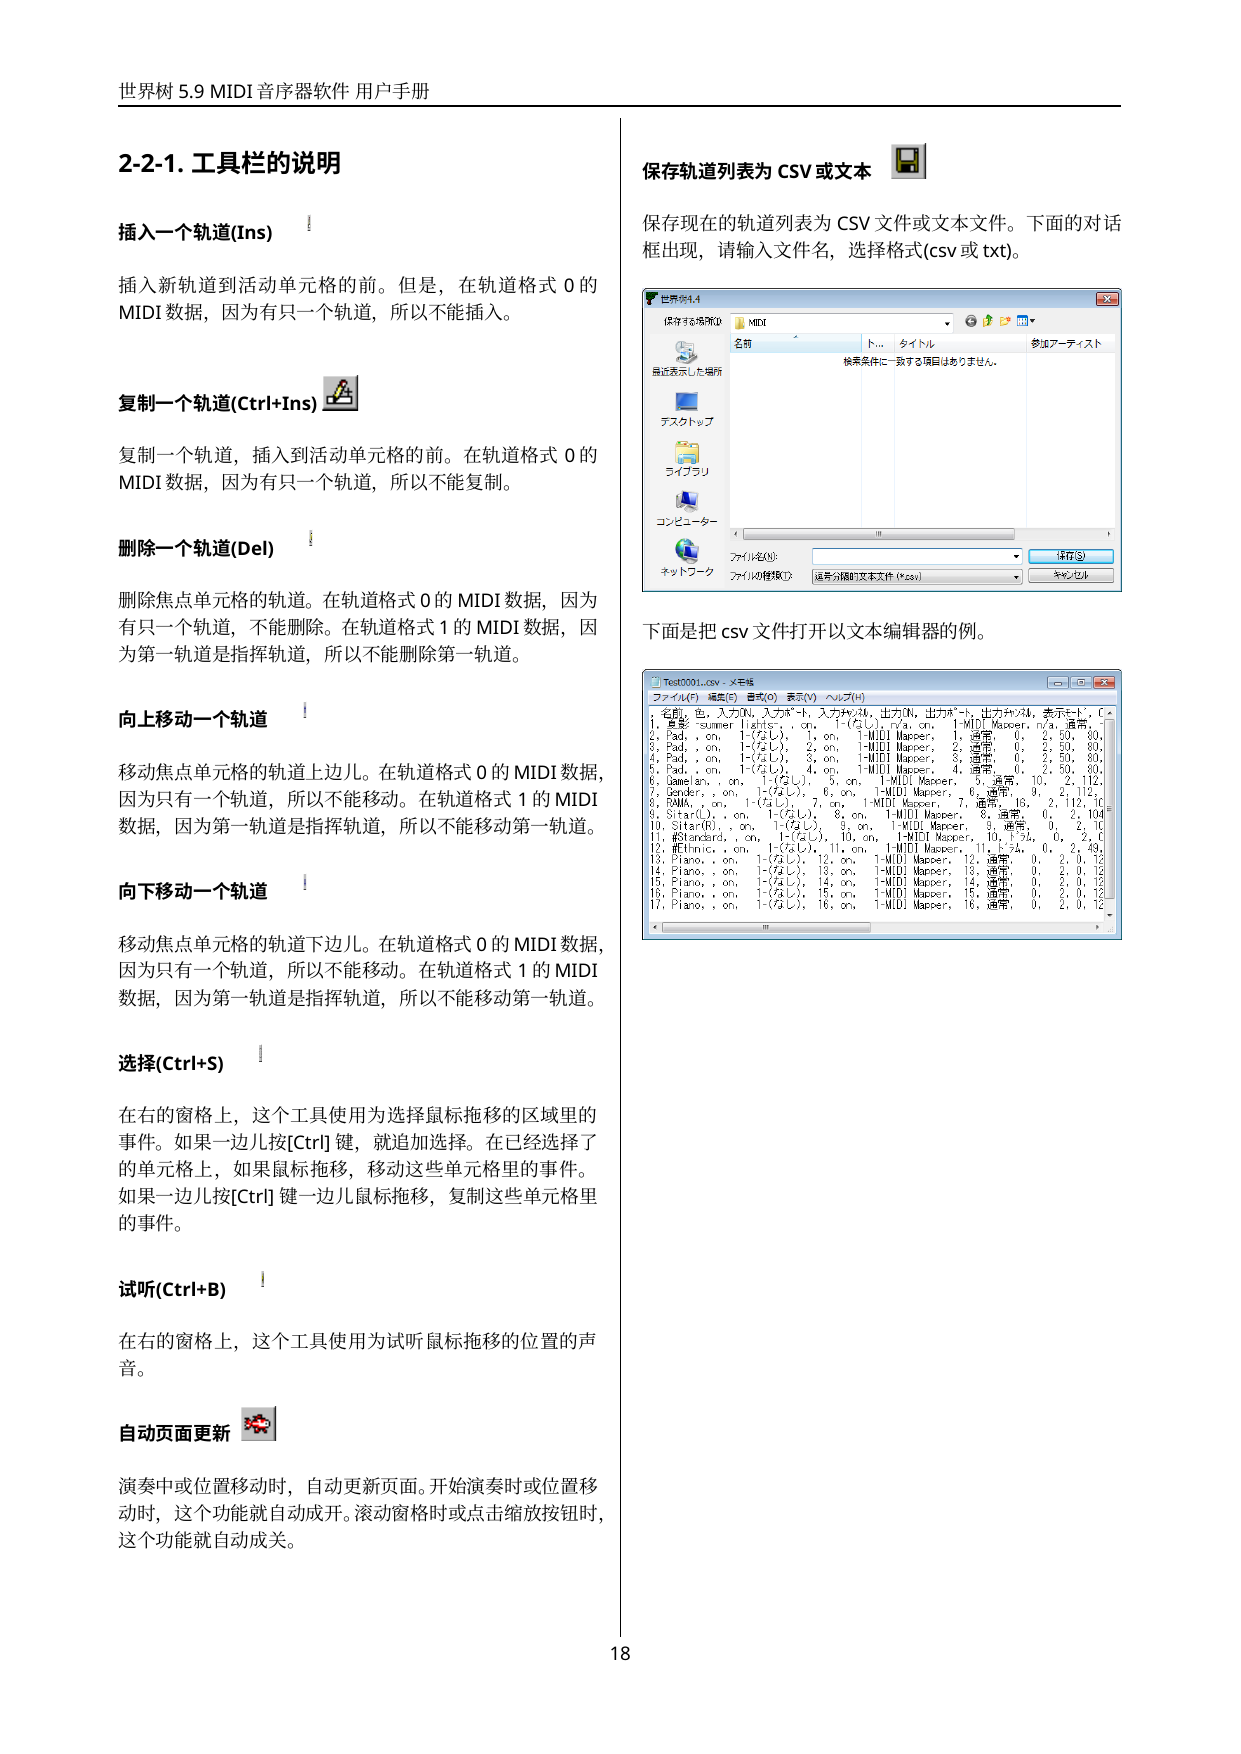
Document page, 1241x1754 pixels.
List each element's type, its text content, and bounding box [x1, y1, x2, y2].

text 选择(Ctrl+S) [118, 1036, 598, 1076]
text 试听(Ctrl+B) [118, 1262, 598, 1301]
text 向下移动一个轨道 [118, 864, 598, 904]
picture [642, 288, 1122, 592]
text 移动焦点单元格的轨道下边儿。在轨道格式0的MIDI数据，因为只有一个轨道，所以不能移动。在轨道格式1的MIDI数据，因为第一轨道是指挥轨道，所以不能移动第一轨道。 [118, 929, 598, 1010]
picture [322, 375, 359, 411]
text 在右的窗格上，这个工具使用为试听鼠标拖移的位置的声音。 [118, 1327, 598, 1381]
text 移动焦点单元格的轨道上边儿。在轨道格式0的MIDI数据，因为只有一个轨道，所以不能移动。在轨道格式1的MIDI数据，因为第一轨道是指挥轨道，所以不能移动第一轨道。 [118, 758, 598, 838]
picture [307, 214, 311, 231]
picture [309, 529, 313, 546]
text 删除一个轨道(Del) [118, 521, 598, 560]
picture [303, 873, 307, 890]
text 保存轨道列表为CSV或文本 [642, 144, 1122, 183]
text 删除焦点单元格的轨道。在轨道格式0的MIDI数据，因为有只一个轨道，不能删除。在轨道格式1的MIDI数据，因为第一轨道是指挥轨道，所以不能删除第一轨道。 [118, 586, 598, 667]
text 下面是把csv文件打开以文本编辑器的例。 [642, 617, 1122, 644]
text 插入一个轨道(Ins) [118, 205, 598, 245]
text 复制一个轨道，插入到活动单元格的前。在轨道格式0的MIDI数据，因为有只一个轨道，所以不能复制。 [118, 441, 598, 495]
picture [303, 701, 307, 718]
text 插入新轨道到活动单元格的前。但是，在轨道格式0的MIDI数据，因为有只一个轨道，所以不能插入。 [118, 271, 598, 325]
text 在右的窗格上，这个工具使用为选择鼠标拖移的区域里的事件。如果一边儿按[Ctrl] 键，就追加选择。在已经选择了的单元格上，如果鼠标拖移，移动这些单元格里的事件。 如果一边儿按[Ctrl] 键一边儿鼠标拖移，复制这些单元格里的事件。 [118, 1101, 598, 1236]
text 演奏中或位置移动时，自动更新页面。开始演奏时或位置移动时，这个功能就自动成开。滚动窗格时或点击缩放按钮时，这个功能就自动成关。 [118, 1472, 598, 1553]
picture [642, 669, 1122, 940]
text 复制一个轨道(Ctrl+Ins) [118, 376, 598, 416]
text 向上移动一个轨道 [118, 692, 598, 732]
text 自动页面更新 [118, 1406, 598, 1446]
text 保存现在的轨道列表为CSV文件或文本文件。下面的对话框出现，请输入文件名，选择格式(csv或txt)。 [642, 209, 1122, 263]
subtitle 2-2-1. 工具栏的说明 [118, 144, 598, 180]
